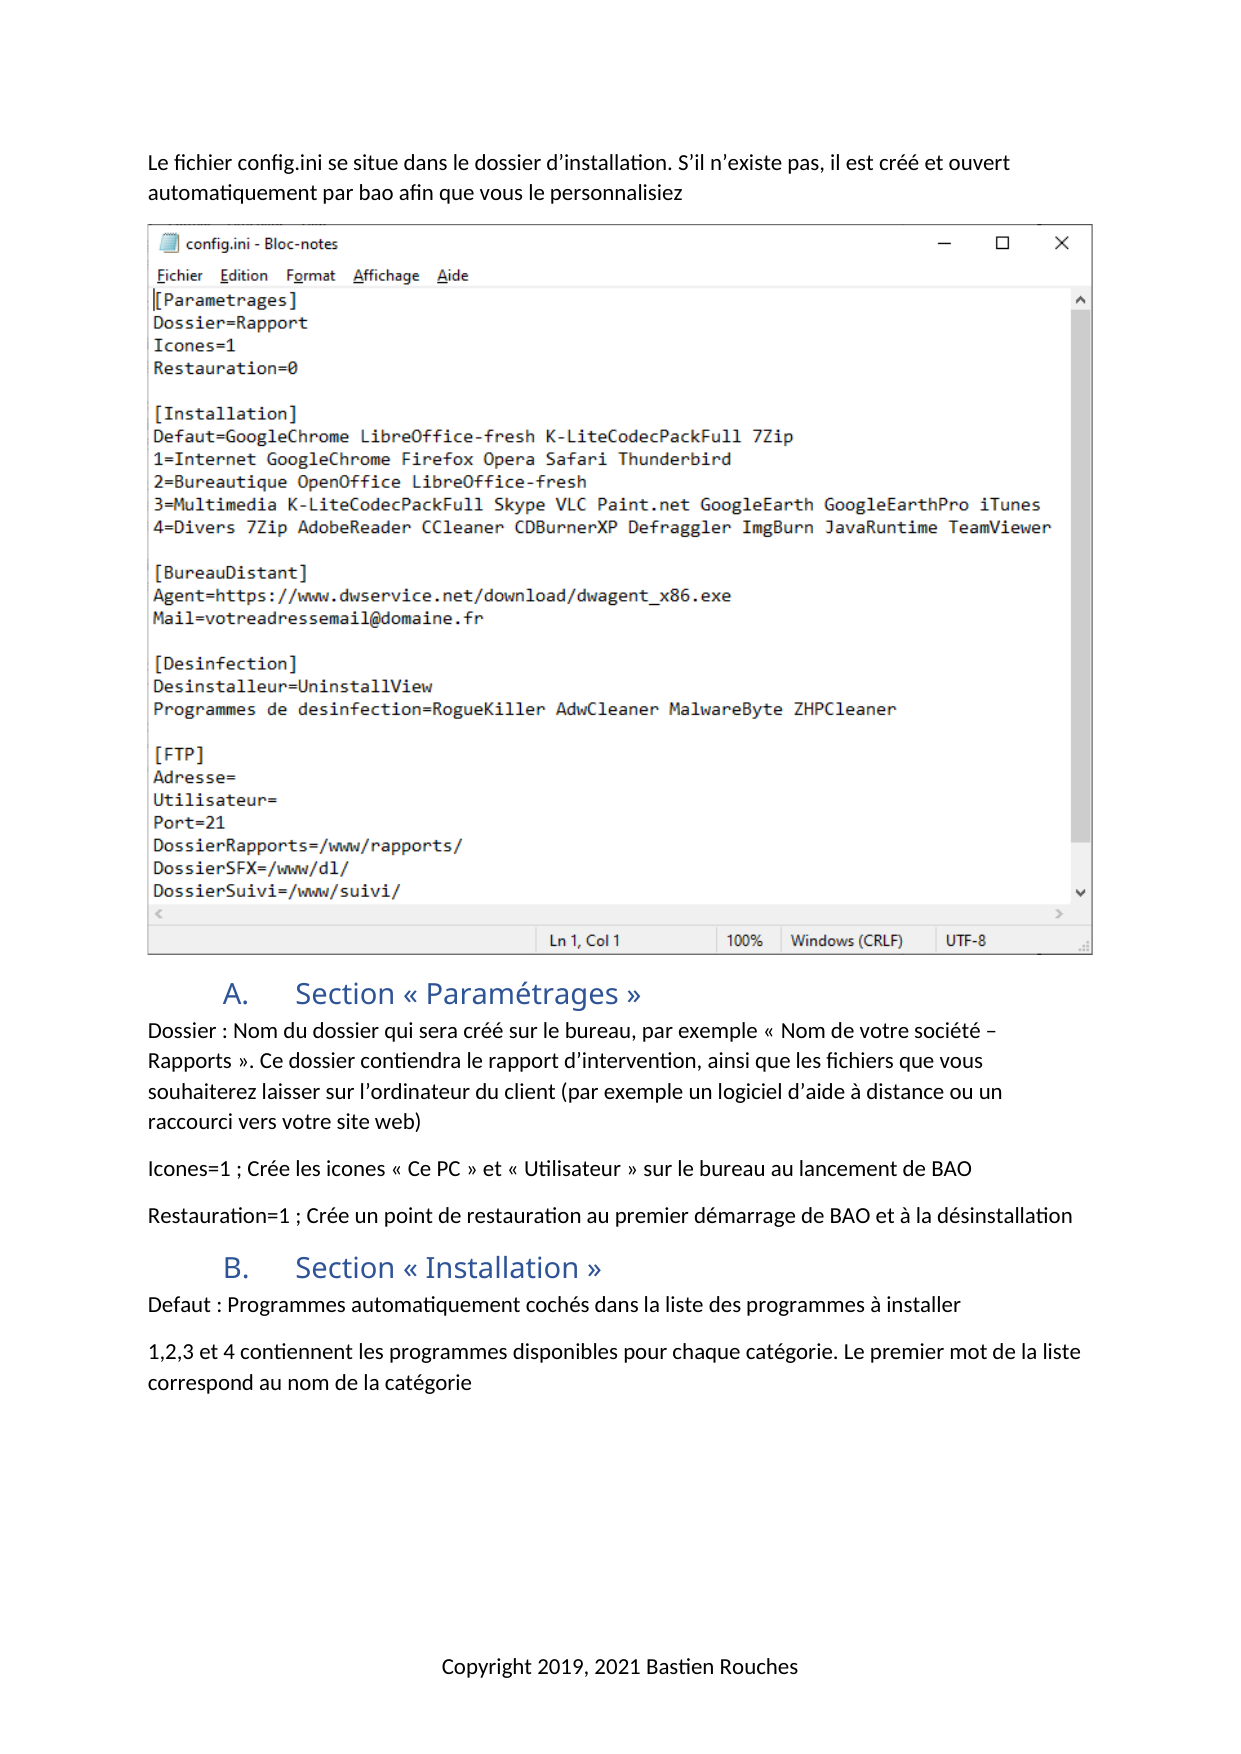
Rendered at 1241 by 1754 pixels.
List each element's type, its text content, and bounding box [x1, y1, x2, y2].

subtitle Section « Paramétrages » [223, 974, 1093, 1013]
picture [147, 224, 1093, 955]
text Icones=1 ; Crée les icones « Ce PC » et « Utilisateur » sur le bureau au lancement de BAO [148, 1154, 1093, 1182]
text Le fichier config.ini se situe dans le dossier d’installation. S’il n’existe pas, il est créé et ouvert automatiquement par bao afin que vous le personnalisiez [148, 148, 1093, 206]
subtitle Section « Installation » [223, 1248, 1093, 1287]
text 1,2,3 et 4 contiennent les programmes disponibles pour chaque catégorie. Le premier mot de la liste correspond au nom de la catégorie [148, 1337, 1093, 1396]
text Dossier : Nom du dossier qui sera créé sur le bureau, par exemple « Nom de votre société – Rapports ». Ce dossier contiendra le rapport d’intervention, ainsi que les fichiers que vous souhaiterez laisser sur l’ordinateur du client (par exemple un logiciel d’aide à distance ou un raccourci vers votre site web) [148, 1016, 1093, 1135]
text Restauration=1 ; Crée un point de restauration au premier démarrage de BAO et à la désinstallation [148, 1201, 1093, 1229]
text Defaut : Programmes automatiquement cochés dans la liste des programmes à installer [148, 1291, 1093, 1318]
